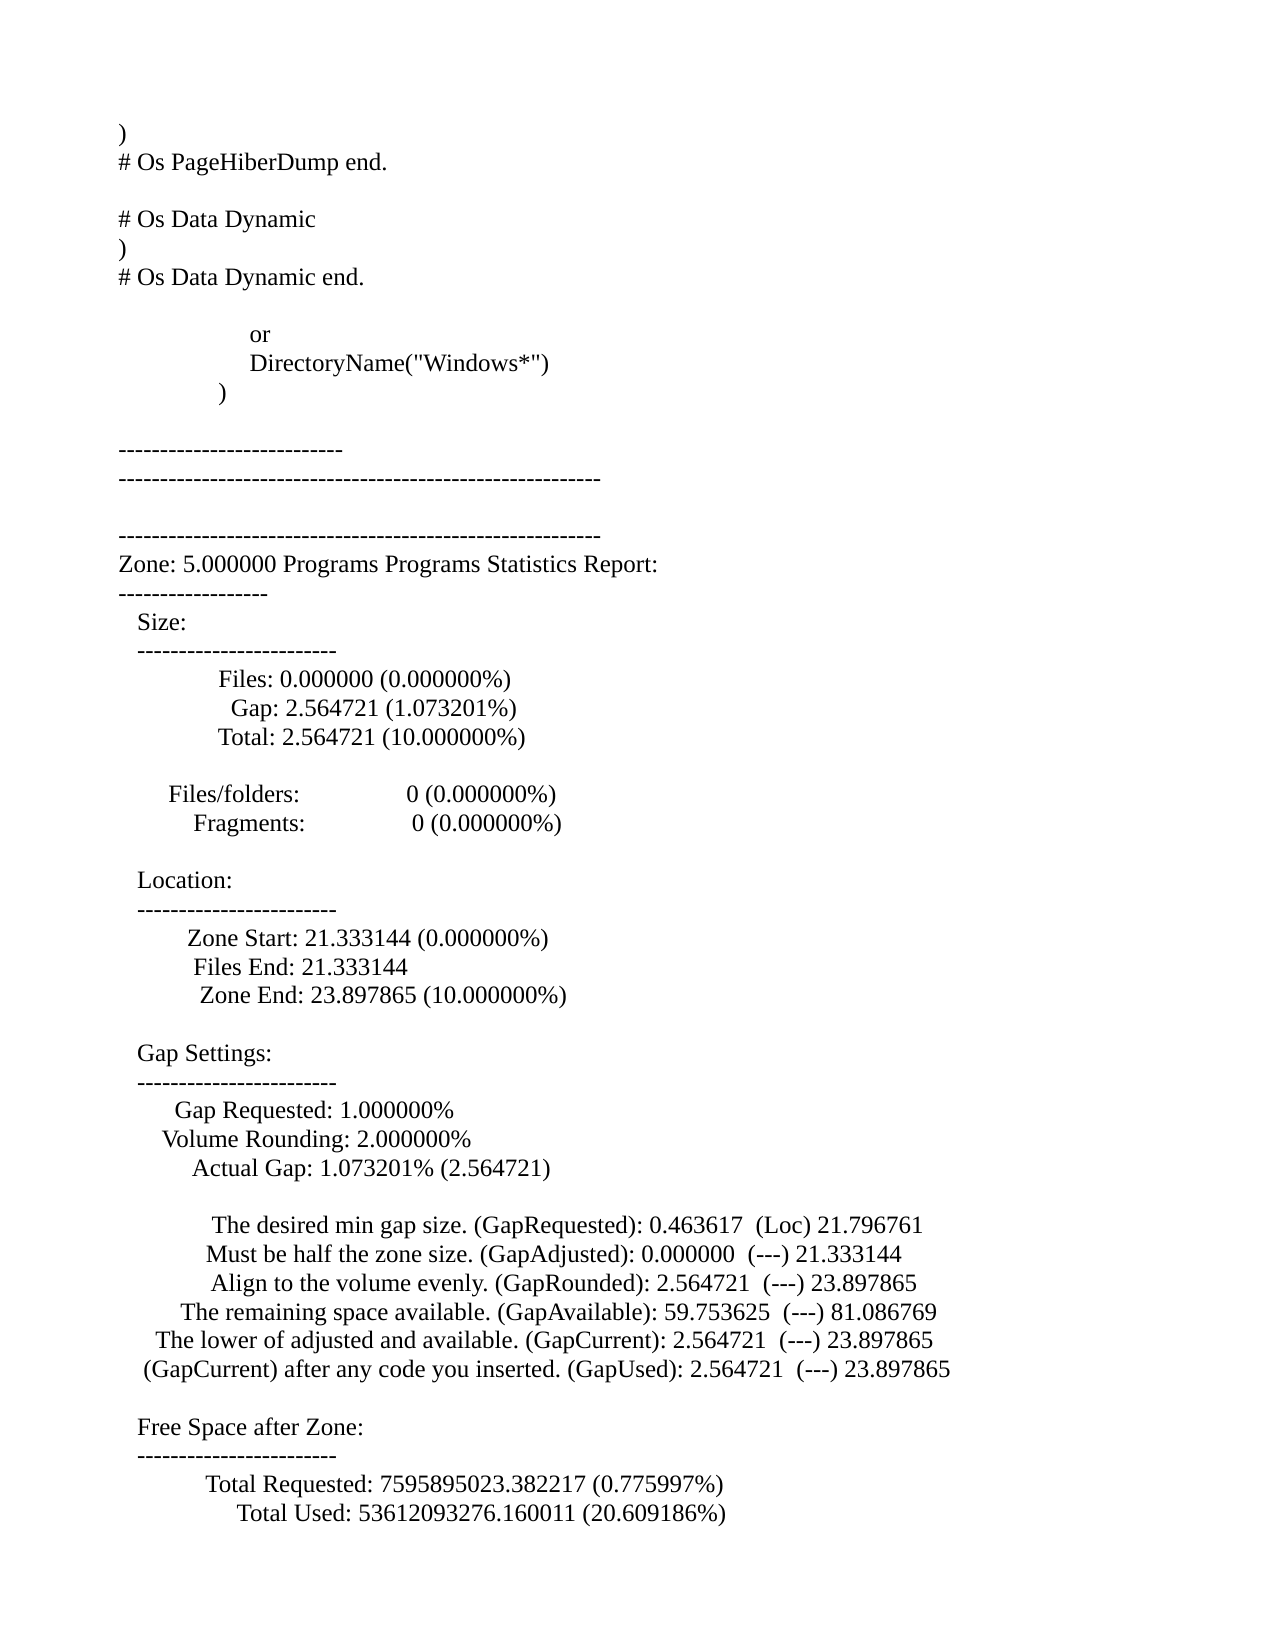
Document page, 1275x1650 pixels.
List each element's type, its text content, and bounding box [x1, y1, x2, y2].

text Size: [118, 607, 1157, 636]
text Gap Requested: 1.000000% [118, 1096, 1157, 1124]
text Zone Start: 21.333144 (0.000000%) [118, 923, 1157, 952]
text (GapCurrent) after any code you inserted. (GapUsed): 2.564721 (---) 23.897865 [118, 1354, 1157, 1383]
text # Os Data Dynamic end. [118, 262, 1157, 291]
text --------------------------- [118, 434, 1157, 463]
text Total: 2.564721 (10.000000%) [118, 722, 1157, 751]
text ------------------------ [118, 1441, 1157, 1469]
text ------------------------ [118, 636, 1157, 664]
text Fragments: 0 (0.000000%) [118, 808, 1157, 837]
text Location: [118, 866, 1157, 894]
text ------------------------ [118, 1067, 1157, 1096]
text Actual Gap: 1.073201% (2.564721) [118, 1153, 1157, 1182]
text The remaining space available. (GapAvailable): 59.753625 (---) 81.086769 [118, 1297, 1157, 1326]
text Volume Rounding: 2.000000% [118, 1124, 1157, 1153]
text Total Requested: 7595895023.382217 (0.775997%) [118, 1469, 1157, 1498]
text ---------------------------------------------------------- [118, 463, 1157, 492]
text Files/folders: 0 (0.000000%) [118, 779, 1157, 808]
text ) [118, 377, 1157, 406]
text Total Used: 53612093276.160011 (20.609186%) [118, 1498, 1157, 1527]
text Gap Settings: [118, 1038, 1157, 1067]
text The lower of adjusted and available. (GapCurrent): 2.564721 (---) 23.897865 [118, 1326, 1157, 1354]
text Must be half the zone size. (GapAdjusted): 0.000000 (---) 21.333144 [118, 1239, 1157, 1268]
text Gap: 2.564721 (1.073201%) [118, 693, 1157, 722]
text ---------------------------------------------------------- [118, 521, 1157, 549]
text The desired min gap size. (GapRequested): 0.463617 (Loc) 21.796761 [118, 1211, 1157, 1239]
text Free Space after Zone: [118, 1412, 1157, 1441]
text # Os Data Dynamic [118, 204, 1157, 233]
text Zone End: 23.897865 (10.000000%) [118, 981, 1157, 1009]
text or [118, 319, 1157, 348]
text Zone: 5.000000 Programs Programs Statistics Report: [118, 549, 1157, 578]
text ) [118, 118, 1157, 147]
text ------------------ [118, 578, 1157, 607]
text ) [118, 233, 1157, 262]
text Files: 0.000000 (0.000000%) [118, 664, 1157, 693]
text Align to the volume evenly. (GapRounded): 2.564721 (---) 23.897865 [118, 1268, 1157, 1297]
text DirectoryName("Windows*") [118, 348, 1157, 377]
text Files End: 21.333144 [118, 952, 1157, 981]
text ------------------------ [118, 894, 1157, 923]
text # Os PageHiberDump end. [118, 147, 1157, 176]
